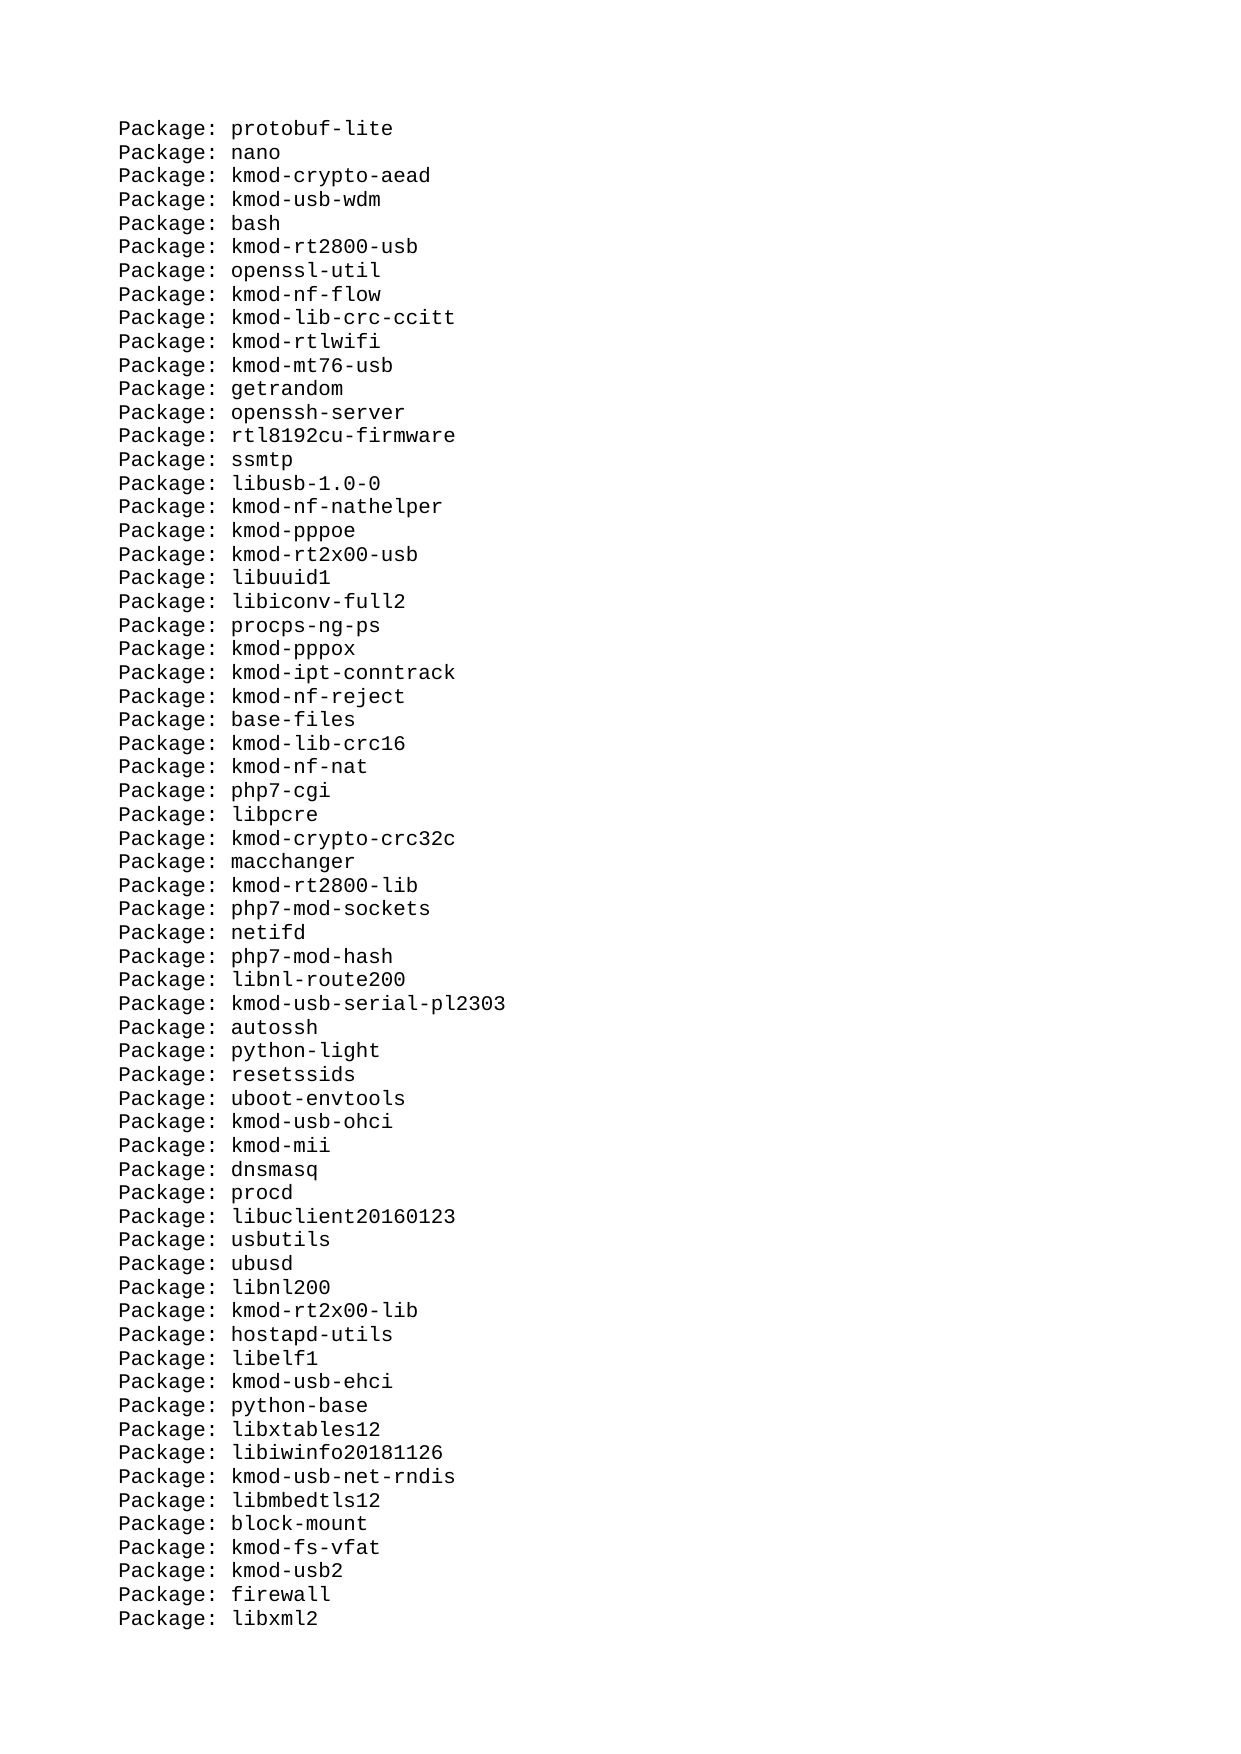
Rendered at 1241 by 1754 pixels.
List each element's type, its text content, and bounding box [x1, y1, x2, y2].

text Package: libusb-1.0-0 [118, 473, 1122, 496]
text Package: kmod-pppox [118, 638, 1122, 662]
text Package: resetssids [118, 1064, 1122, 1088]
text Package: kmod-nf-nathelper [118, 496, 1122, 520]
text Package: uboot-envtools [118, 1088, 1122, 1111]
text Package: block-mount [118, 1513, 1122, 1537]
text Package: firewall [118, 1584, 1122, 1608]
text Package: kmod-nf-reject [118, 686, 1122, 709]
text Package: openssh-server [118, 402, 1122, 426]
text Package: kmod-fs-vfat [118, 1537, 1122, 1561]
text Package: libiconv-full2 [118, 591, 1122, 615]
text Package: libuclient20160123 [118, 1206, 1122, 1229]
text Package: base-files [118, 709, 1122, 733]
text Package: libuuid1 [118, 567, 1122, 591]
text Package: ubusd [118, 1253, 1122, 1277]
text Package: kmod-crypto-crc32c [118, 827, 1122, 851]
text Package: libpcre [118, 804, 1122, 827]
text Package: ssmtp [118, 449, 1122, 473]
text Package: autossh [118, 1017, 1122, 1040]
text Package: kmod-crypto-aead [118, 165, 1122, 189]
text Package: kmod-rtlwifi [118, 331, 1122, 354]
text Package: libiwinfo20181126 [118, 1442, 1122, 1466]
text Package: kmod-mt76-usb [118, 354, 1122, 378]
text Package: kmod-rt2x00-lib [118, 1300, 1122, 1324]
text Package: nano [118, 142, 1122, 165]
text Package: procps-ng-ps [118, 615, 1122, 638]
text Package: kmod-mii [118, 1135, 1122, 1158]
text Package: kmod-nf-flow [118, 284, 1122, 307]
text Package: hostapd-utils [118, 1324, 1122, 1348]
text Package: getrandom [118, 378, 1122, 402]
text Package: python-light [118, 1040, 1122, 1064]
text Package: libnl-route200 [118, 969, 1122, 993]
text Package: kmod-usb-ohci [118, 1111, 1122, 1135]
text Package: macchanger [118, 851, 1122, 875]
text Package: kmod-nf-nat [118, 757, 1122, 780]
text Package: libelf1 [118, 1348, 1122, 1371]
text Package: kmod-usb-wdm [118, 189, 1122, 213]
text Package: python-base [118, 1395, 1122, 1419]
text Package: libxtables12 [118, 1419, 1122, 1442]
text Package: kmod-usb-ehci [118, 1371, 1122, 1395]
text Package: php7-mod-sockets [118, 898, 1122, 922]
text Package: netifd [118, 922, 1122, 946]
text Package: libnl200 [118, 1277, 1122, 1300]
text Package: kmod-rt2x00-usb [118, 544, 1122, 567]
text Package: kmod-ipt-conntrack [118, 662, 1122, 686]
text Package: libxml2 [118, 1608, 1122, 1631]
text Package: protobuf-lite [118, 118, 1122, 142]
text Package: kmod-lib-crc-ccitt [118, 307, 1122, 331]
text Package: php7-cgi [118, 780, 1122, 804]
text Package: kmod-rt2800-usb [118, 236, 1122, 260]
text Package: php7-mod-hash [118, 946, 1122, 969]
text Package: kmod-lib-crc16 [118, 733, 1122, 757]
text Package: kmod-usb-serial-pl2303 [118, 993, 1122, 1017]
text Package: openssl-util [118, 260, 1122, 284]
text Package: dnsmasq [118, 1158, 1122, 1182]
text Package: usbutils [118, 1229, 1122, 1253]
text Package: bash [118, 213, 1122, 236]
text Package: rtl8192cu-firmware [118, 426, 1122, 449]
text Package: kmod-pppoe [118, 520, 1122, 544]
text Package: libmbedtls12 [118, 1489, 1122, 1513]
text Package: kmod-usb-net-rndis [118, 1466, 1122, 1489]
text Package: kmod-rt2800-lib [118, 875, 1122, 898]
text Package: kmod-usb2 [118, 1561, 1122, 1584]
text Package: procd [118, 1182, 1122, 1206]
